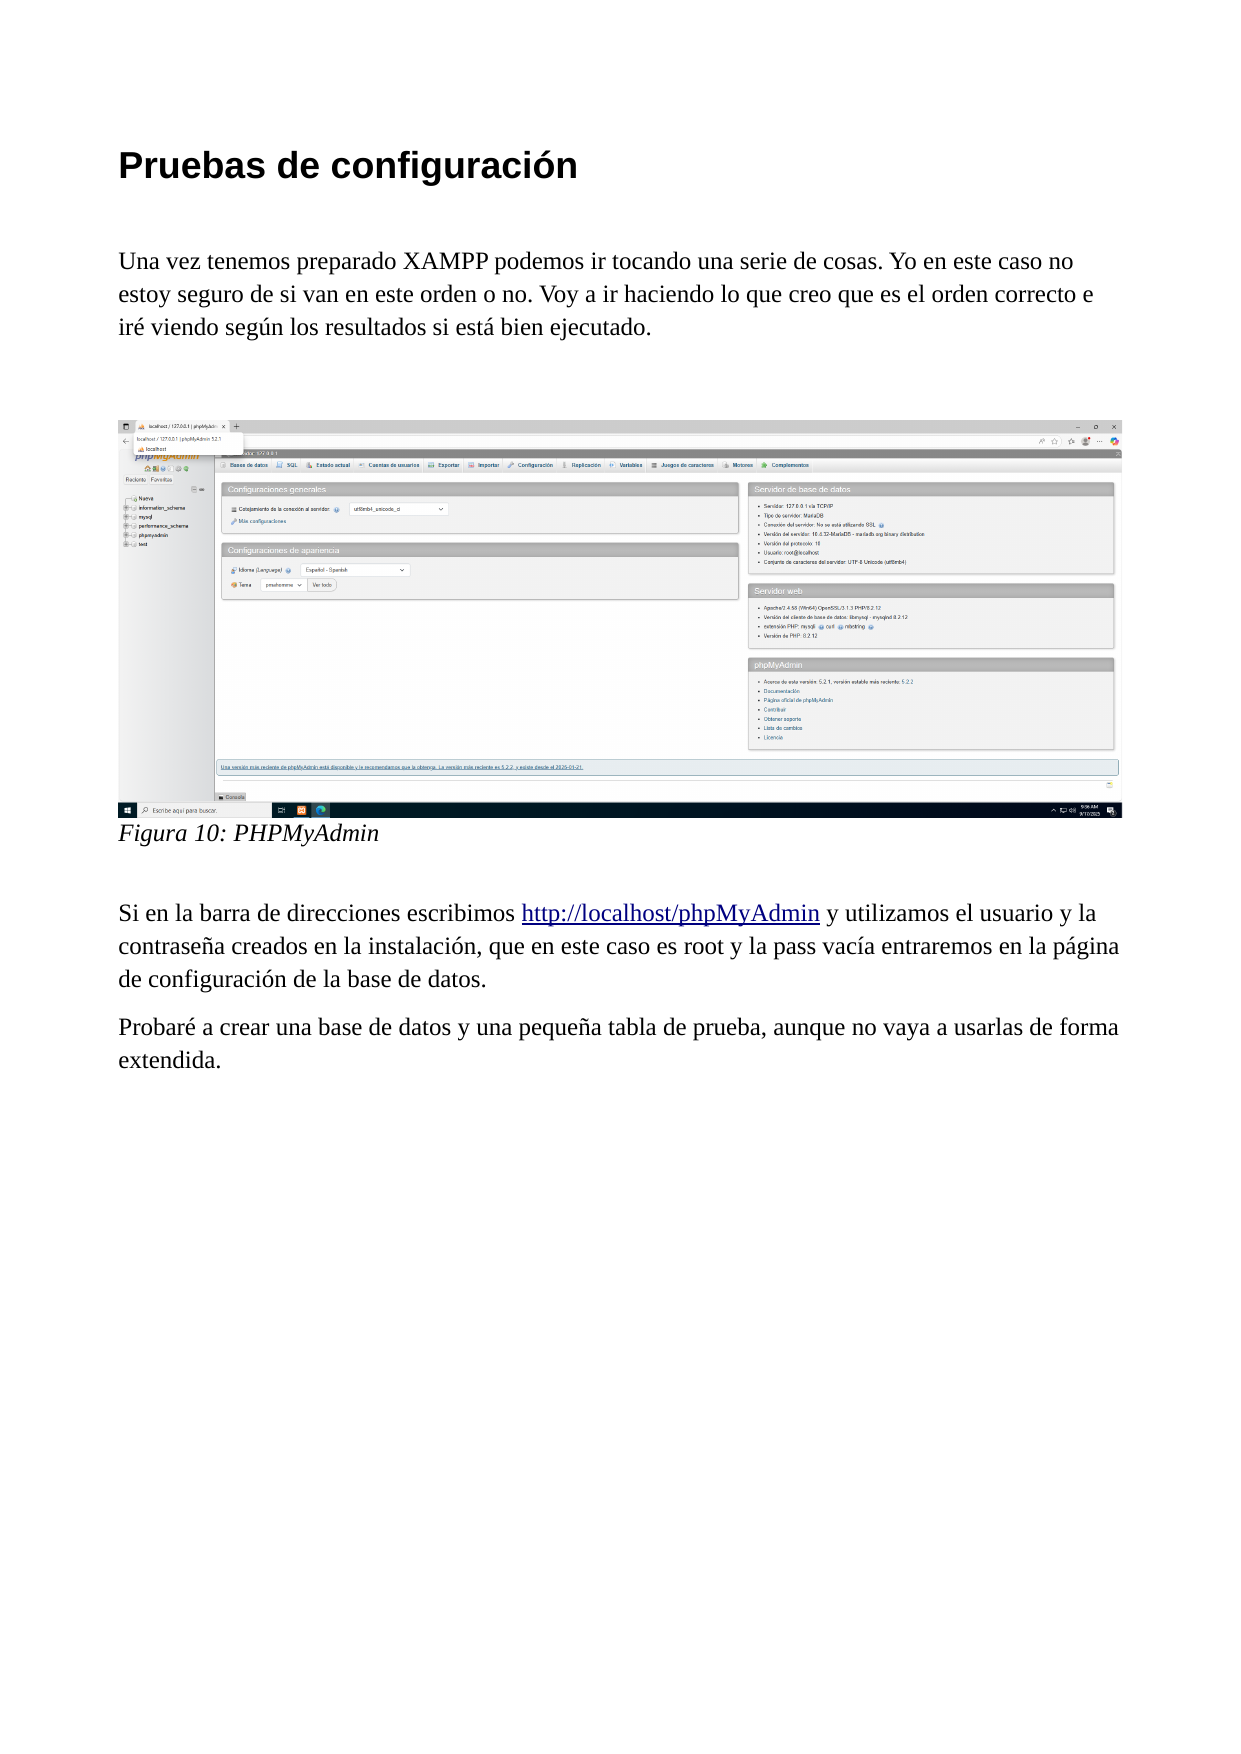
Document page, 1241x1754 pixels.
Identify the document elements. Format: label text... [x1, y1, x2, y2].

text Si en la barra de direcciones escribimos http://localhost/phpMyAdmin y utilizamos el usuario y la contraseña creados en la instalación, que en este caso es root y la pass vacía entraremos en la página de configuración de la base de datos. [118, 898, 1122, 993]
subtitle Pruebas de configuración [118, 143, 1122, 186]
text Una vez tenemos preparado XAMPP podemos ir tocando una serie de cosas. Yo en este caso no estoy seguro de si van en este orden o no. Voy a ir haciendo lo que creo que es el orden correcto e iré viendo según los resultados si está bien ejecutado. [118, 246, 1122, 341]
text Figura 10: PHPMyAdmin [118, 818, 1122, 846]
picture [118, 420, 1123, 818]
text Probaré a crear una base de datos y una pequeña tabla de prueba, aunque no vaya a usarlas de forma extendida. [118, 1012, 1122, 1074]
